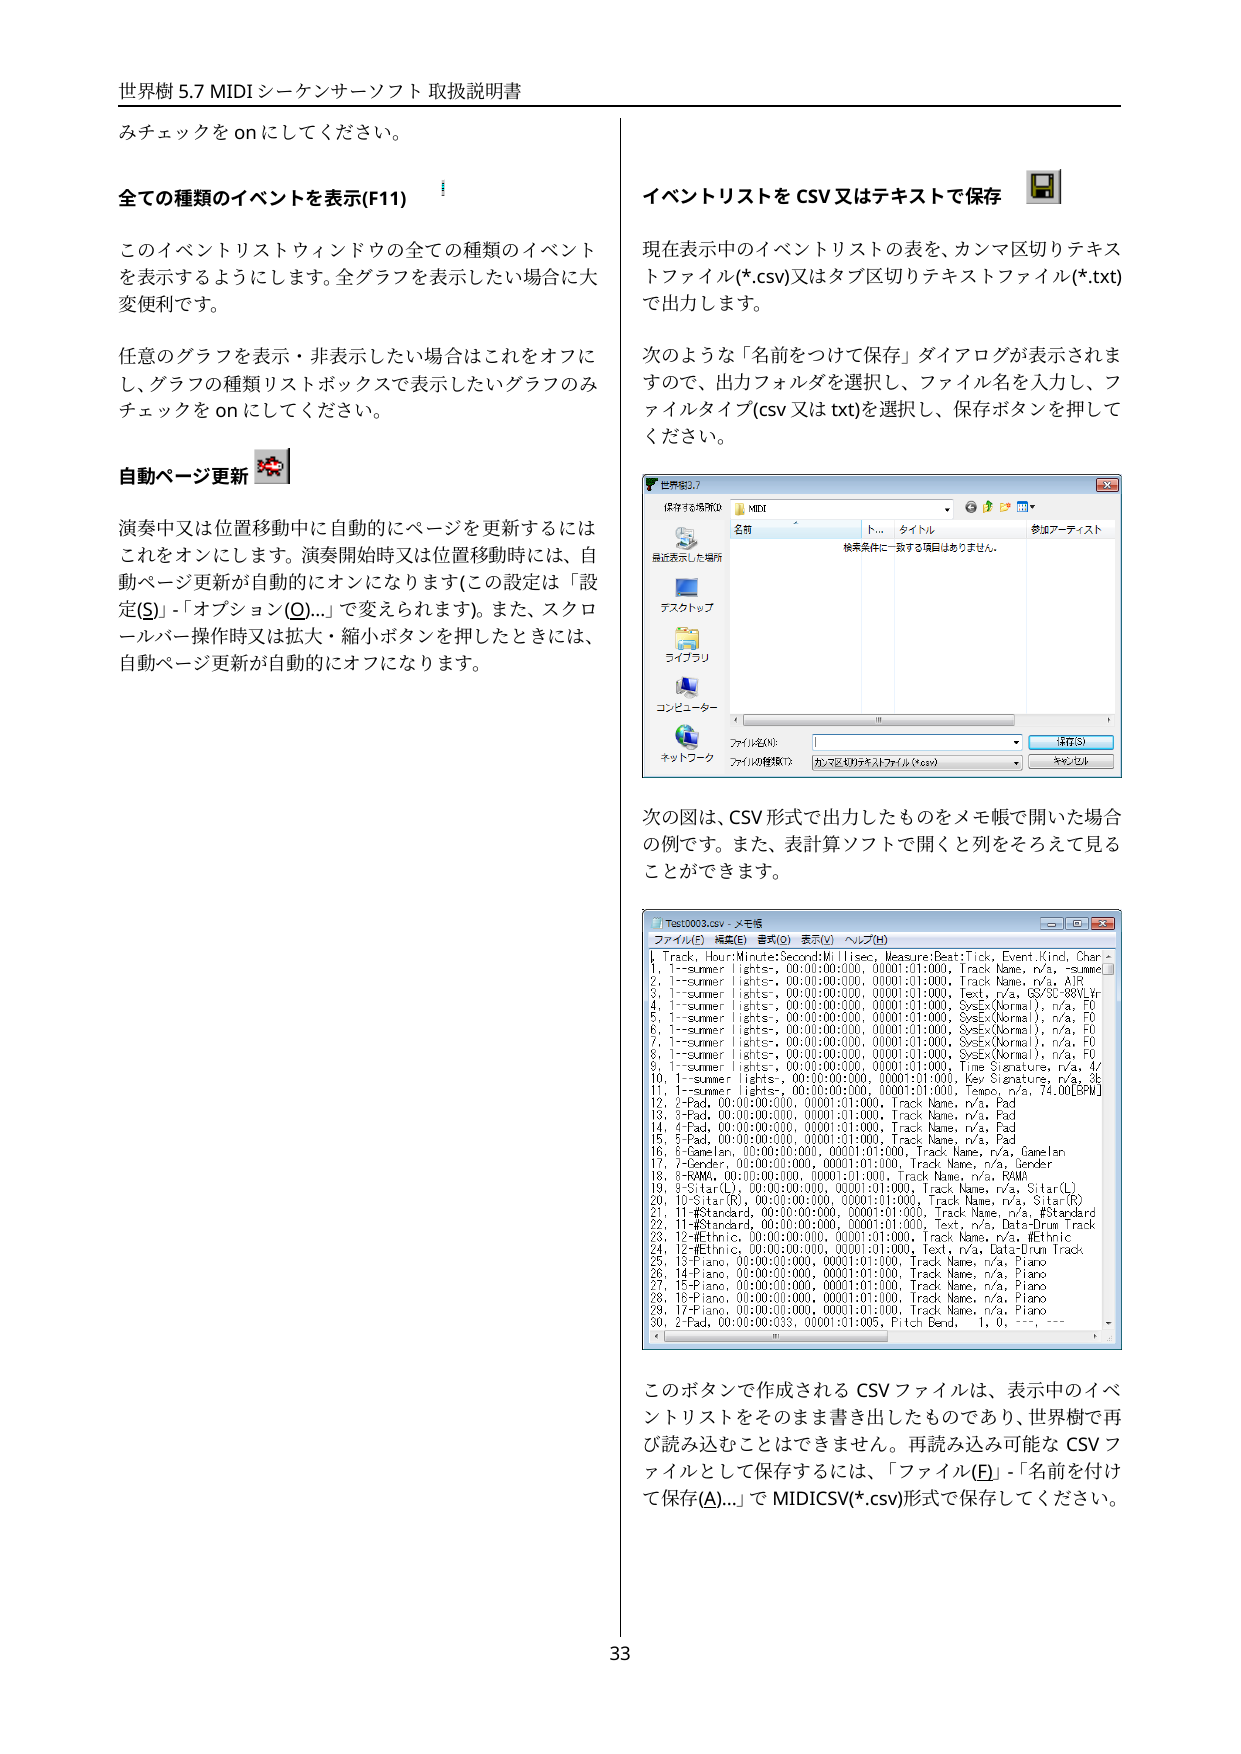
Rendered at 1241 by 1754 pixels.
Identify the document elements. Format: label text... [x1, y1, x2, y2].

text 現在表示中のイベントリストの表を、カンマ区切りテキストファイル(*.csv)又はタブ区切りテキストファイル(*.txt)で出力します。 [642, 234, 1122, 316]
text このイベントリストウィンドウの全ての種類のイベントを表示するようにします。全グラフを表示したい場合に大変便利です。 [118, 236, 598, 317]
picture [441, 179, 445, 196]
text イベントリストをCSV又はテキストで保存 [642, 169, 1122, 209]
text 自動ページ更新 [118, 449, 598, 489]
text 全ての種類のイベントを表示(F11) [118, 171, 598, 210]
picture [642, 474, 1122, 778]
text 演奏中又は位置移動中に自動的にページを更新するにはこれをオンにします。演奏開始時又は位置移動時には、自動ページ更新が自動的にオンになります(この設定は「設定(S)」-「オプション(O)...」で変えられます)。また、スクロールバー操作時又は拡大・縮小ボタンを押したときには、自動ページ更新が自動的にオフになります。 [118, 514, 598, 676]
text 次の図は、CSV形式で出力したものをメモ帳で開いた場合の例です。また、表計算ソフトで開くと列をそろえて見ることができます。 [642, 803, 1122, 884]
text 任意のグラフを表示・非表示したい場合はこれをオフにし、グラフの種類リストボックスで表示したいグラフのみチェックをonにしてください。 [118, 342, 598, 423]
picture [642, 909, 1122, 1350]
text 次のような「名前をつけて保存」ダイアログが表示されますので、出力フォルダを選択し、ファイル名を入力し、ファイルタイプ(csv又はtxt)を選択し、保存ボタンを押してください。 [642, 341, 1122, 449]
text みチェックをonにしてください。 [118, 118, 598, 145]
text このボタンで作成されるCSVファイルは、表示中のイベントリストをそのまま書き出したものであり、世界樹で再び読み込むことはできません。再読み込み可能なCSVファイルとして保存するには、「ファイル(F)」-「名前を付けて保存(A)...」でMIDICSV(*.csv)形式で保存してください。 [642, 1376, 1122, 1510]
